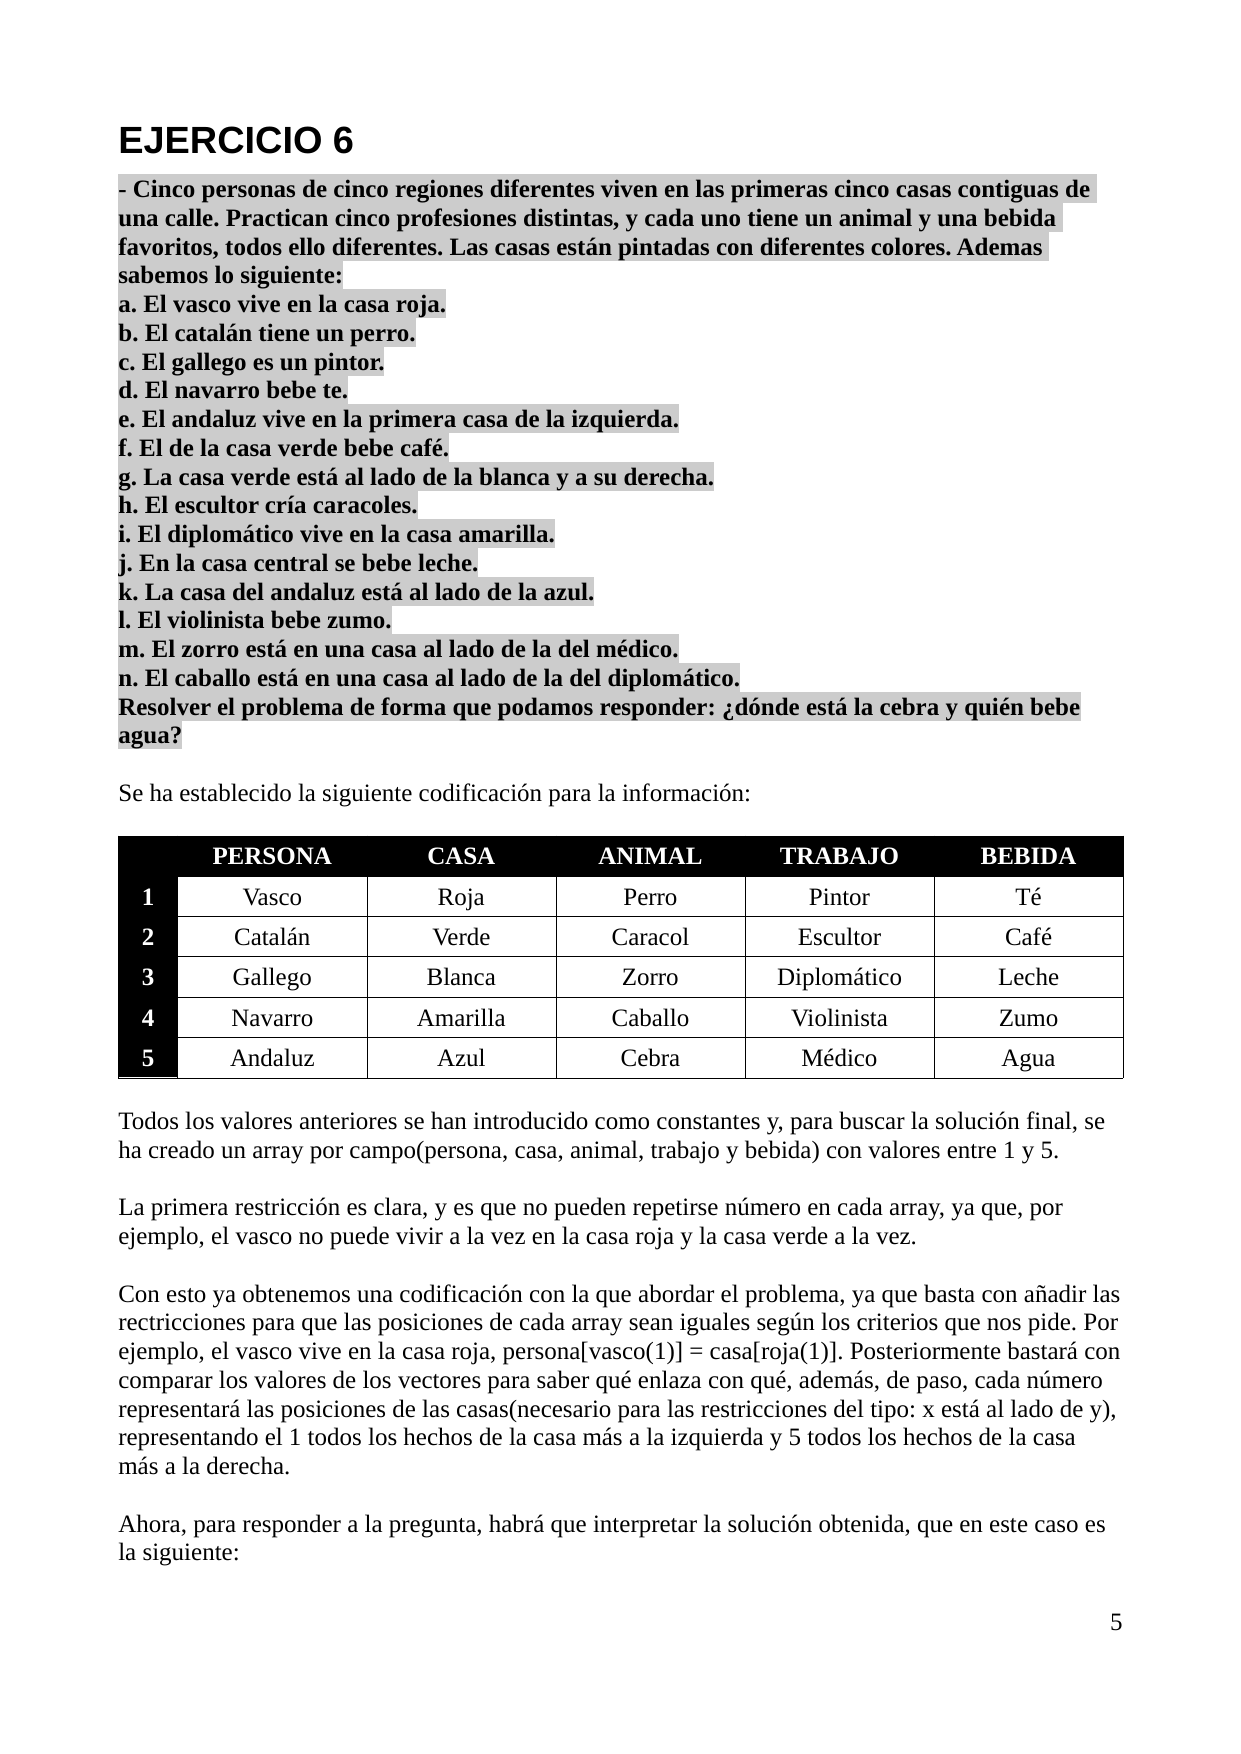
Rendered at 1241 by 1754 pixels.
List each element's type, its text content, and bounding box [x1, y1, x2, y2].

table_header BEBIDA [935, 837, 1123, 876]
table_cell Azul [368, 1038, 556, 1077]
table_cell Médico [746, 1038, 934, 1077]
text Resolver el problema de forma que podamos responder: ¿dónde está la cebra y quién bebe [118, 692, 1122, 721]
table_cell Pintor [746, 877, 934, 916]
table_cell 2 [119, 917, 177, 956]
table_header PERSONA [178, 837, 367, 876]
text j. En la casa central se bebe leche. [118, 548, 1122, 577]
text h. El escultor cría caracoles. [118, 491, 1122, 519]
table_cell Blanca [368, 957, 556, 997]
table_cell Agua [935, 1038, 1123, 1077]
table_cell Zumo [935, 998, 1123, 1037]
text l. El violinista bebe zumo. [118, 606, 1122, 634]
table_cell Té [935, 877, 1123, 916]
table_cell Escultor [746, 917, 934, 956]
table_cell Verde [368, 917, 556, 956]
text c. El gallego es un pintor. [118, 347, 1122, 376]
table_cell Café [935, 917, 1123, 956]
table_header TRABAJO [746, 837, 934, 876]
table_header ANIMAL [557, 837, 745, 876]
text Todos los valores anteriores se han introducido como constantes y, para buscar la solución final, se ha creado un array por campo(persona, casa, animal, trabajo y bebida) con valores entre 1 y 5. [118, 1106, 1122, 1164]
table_cell Cebra [557, 1038, 745, 1077]
text i. El diplomático vive en la casa amarilla. [118, 519, 1122, 548]
table_header [119, 837, 177, 876]
text La primera restricción es clara, y es que no pueden repetirse número en cada array, ya que, por ejemplo, el vasco no puede vivir a la vez en la casa roja y la casa verde a la vez. [118, 1192, 1122, 1250]
text b. El catalán tiene un perro. [118, 318, 1122, 347]
text k. La casa del andaluz está al lado de la azul. [118, 577, 1122, 606]
table_cell 5 [119, 1038, 177, 1077]
table_header CASA [368, 837, 556, 876]
table_cell 3 [119, 957, 177, 997]
table_cell Navarro [178, 998, 367, 1037]
text g. La casa verde está al lado de la blanca y a su derecha. [118, 462, 1122, 491]
table_cell Catalán [178, 917, 367, 956]
table_cell Roja [368, 877, 556, 916]
table_cell Diplomático [746, 957, 934, 997]
table_cell Amarilla [368, 998, 556, 1037]
table_cell Perro [557, 877, 745, 916]
table_cell 4 [119, 998, 177, 1037]
table_cell Violinista [746, 998, 934, 1037]
table_cell Zorro [557, 957, 745, 997]
table_cell Andaluz [178, 1038, 367, 1077]
text m. El zorro está en una casa al lado de la del médico. [118, 634, 1122, 663]
text Ahora, para responder a la pregunta, habrá que interpretar la solución obtenida, que en este caso es la siguiente: [118, 1509, 1122, 1566]
text n. El caballo está en una casa al lado de la del diplomático. [118, 663, 1122, 692]
table_cell Caracol [557, 917, 745, 956]
text Se ha establecido la siguiente codificación para la información: [118, 778, 1122, 807]
table_cell Caballo [557, 998, 745, 1037]
table_cell Gallego [178, 957, 367, 997]
text e. El andaluz vive en la primera casa de la izquierda. [118, 404, 1122, 433]
table_cell Leche [935, 957, 1123, 997]
table_cell 1 [119, 877, 177, 916]
text a. El vasco vive en la casa roja. [118, 289, 1122, 318]
text Con esto ya obtenemos una codificación con la que abordar el problema, ya que basta con añadir las rectricciones para que las posiciones de cada array sean iguales según los criterios que nos pide. Por ejemplo, el vasco vive en la casa roja, persona[vasco(1)] = casa[roja(1)]. Posteriormente bastará con comparar los valores de los vectores para saber qué enlaza con qué, además, de paso, cada número representará las posiciones de las casas(necesario para las restricciones del tipo: x está al lado de y), representando el 1 todos los hechos de la casa más a la izquierda y 5 todos los hechos de la casa más a la derecha. [118, 1279, 1122, 1480]
text agua? [118, 721, 1122, 749]
text f. El de la casa verde bebe café. [118, 433, 1122, 462]
subtitle EJERCICIO 6 [118, 118, 1122, 162]
table_cell Vasco [178, 877, 367, 916]
text d. El navarro bebe te. [118, 376, 1122, 404]
text - Cinco personas de cinco regiones diferentes viven en las primeras cinco casas contiguas de una calle. Practican cinco profesiones distintas, y cada uno tiene un animal y una bebida favoritos, todos ello diferentes. Las casas están pintadas con diferentes colores. Ademas sabemos lo siguiente: [118, 174, 1122, 289]
